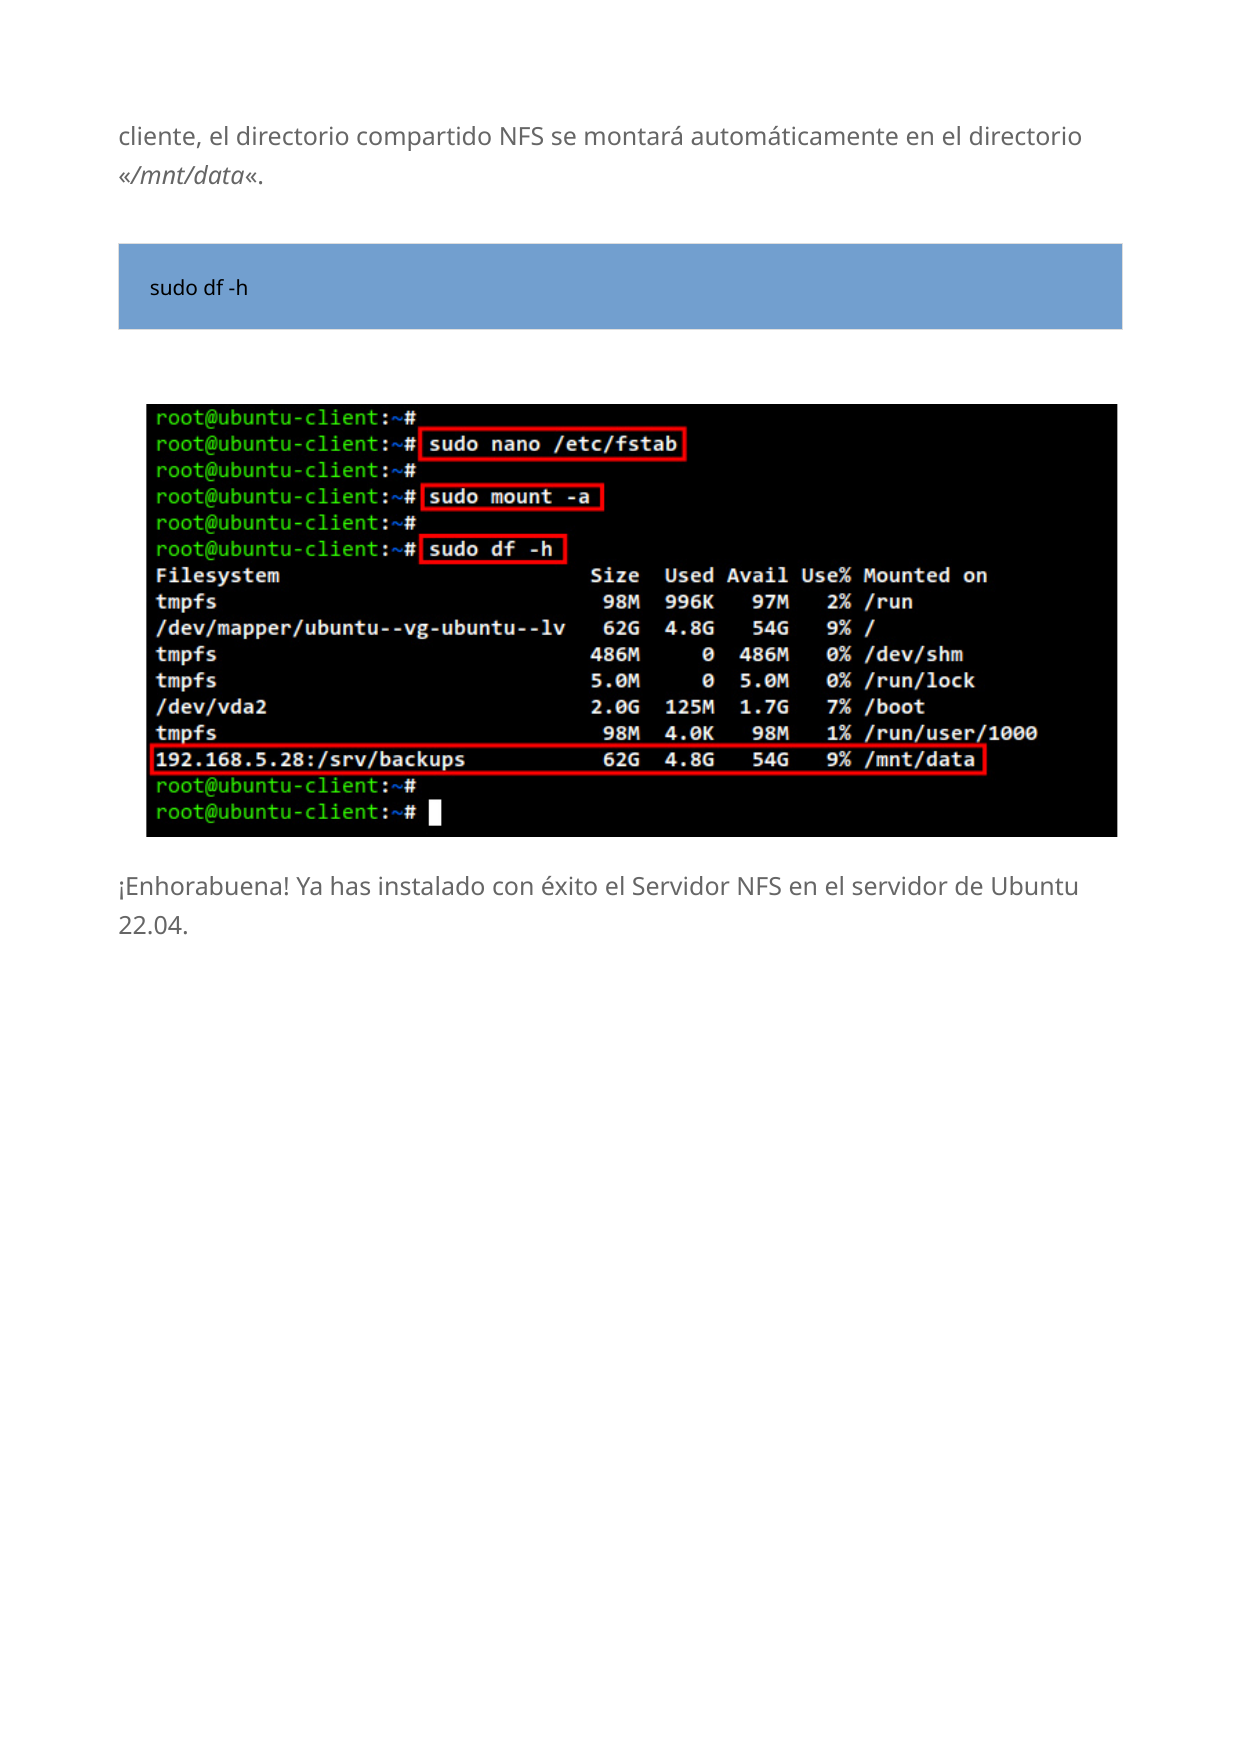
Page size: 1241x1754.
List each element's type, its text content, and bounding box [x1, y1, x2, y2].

picture [146, 404, 1118, 837]
text sudo df -h [119, 244, 1122, 329]
text cliente, el directorio compartido NFS se montará automáticamente en el directorio «/mnt/data«. [118, 118, 1122, 191]
text ¡Enhorabuena! Ya has instalado con éxito el Servidor NFS en el servidor de Ubuntu 22.04. [118, 869, 1122, 942]
